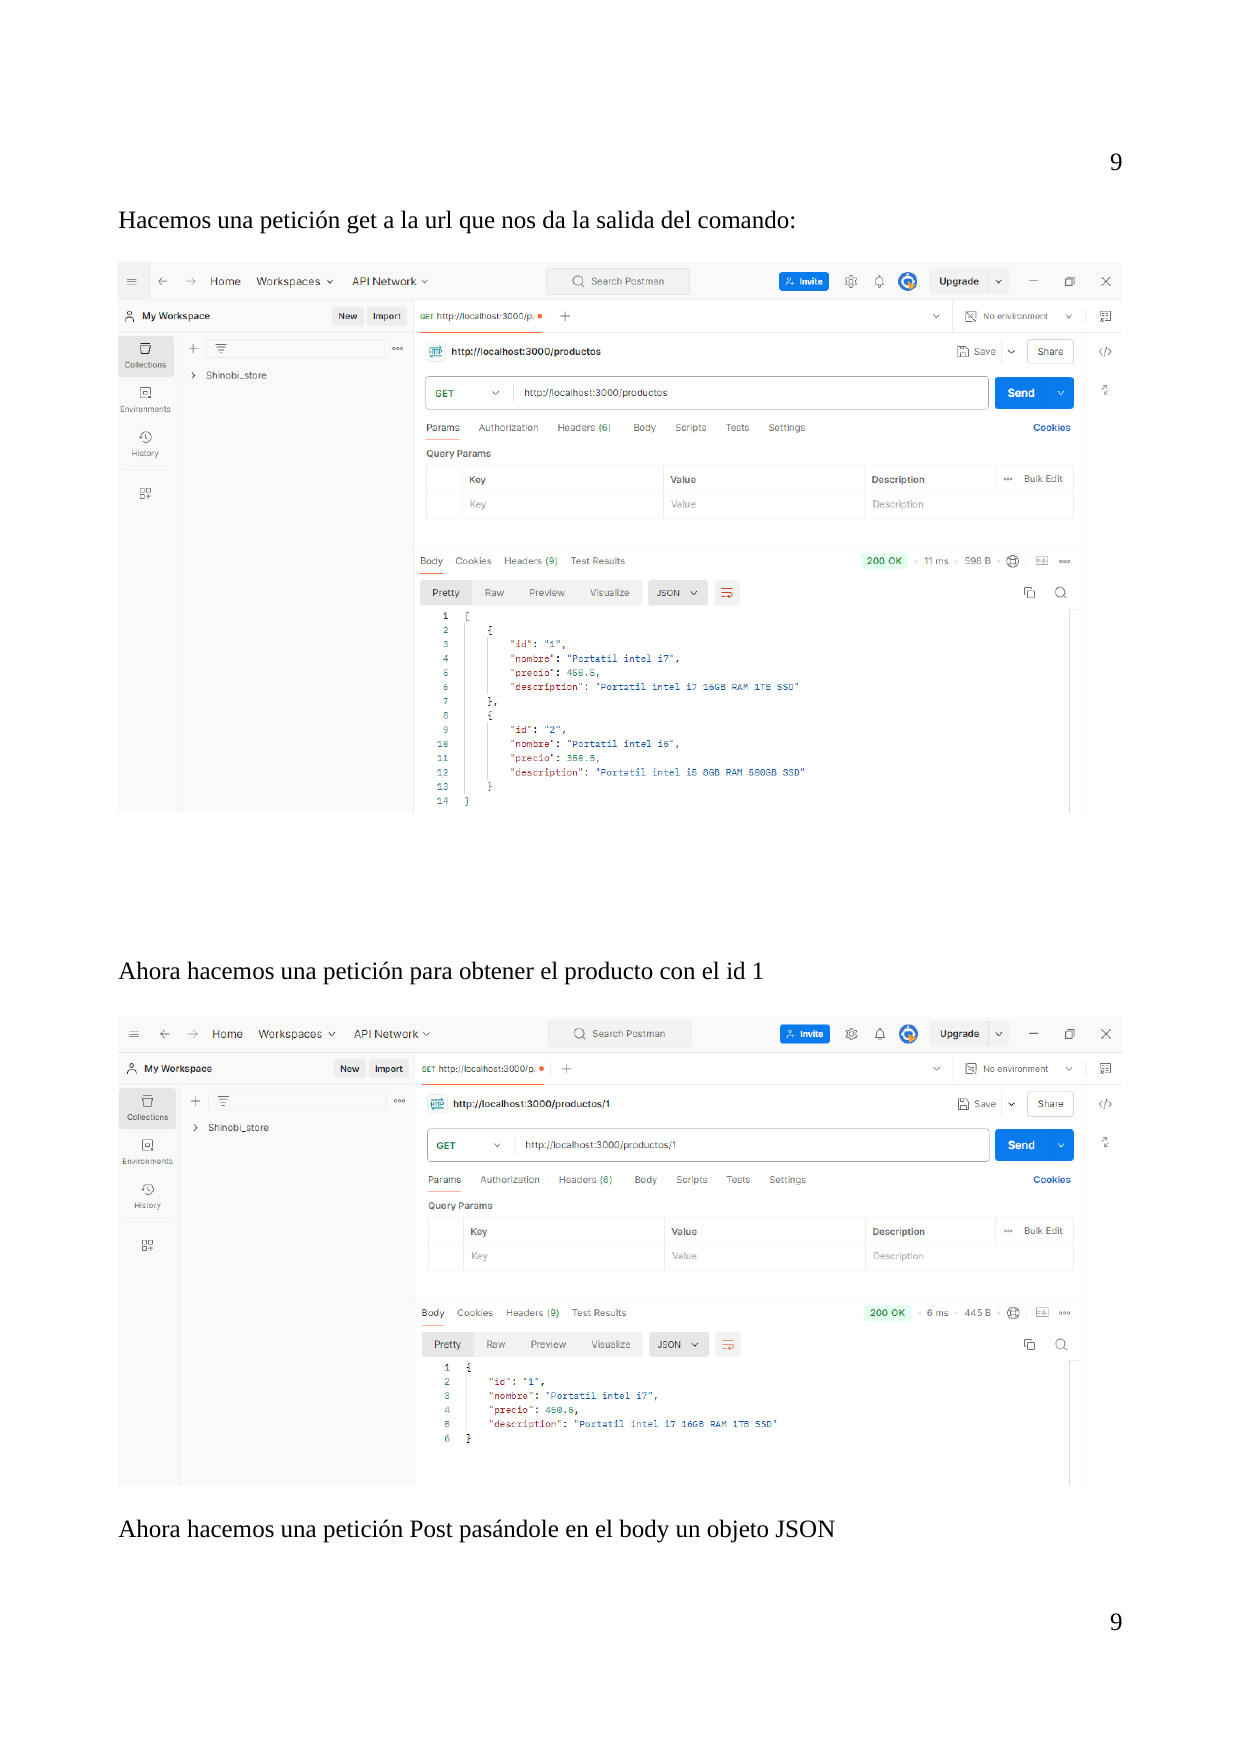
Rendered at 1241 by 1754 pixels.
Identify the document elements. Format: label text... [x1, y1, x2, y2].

picture [118, 262, 1123, 813]
text Hacemos una petición get a la url que nos da la salida del comando: [118, 205, 1122, 234]
text Ahora hacemos una petición Post pasándole en el body un objeto JSON [118, 1514, 1122, 1543]
text Ahora hacemos una petición para obtener el producto con el id 1 [118, 956, 1122, 985]
picture [118, 1017, 1123, 1486]
